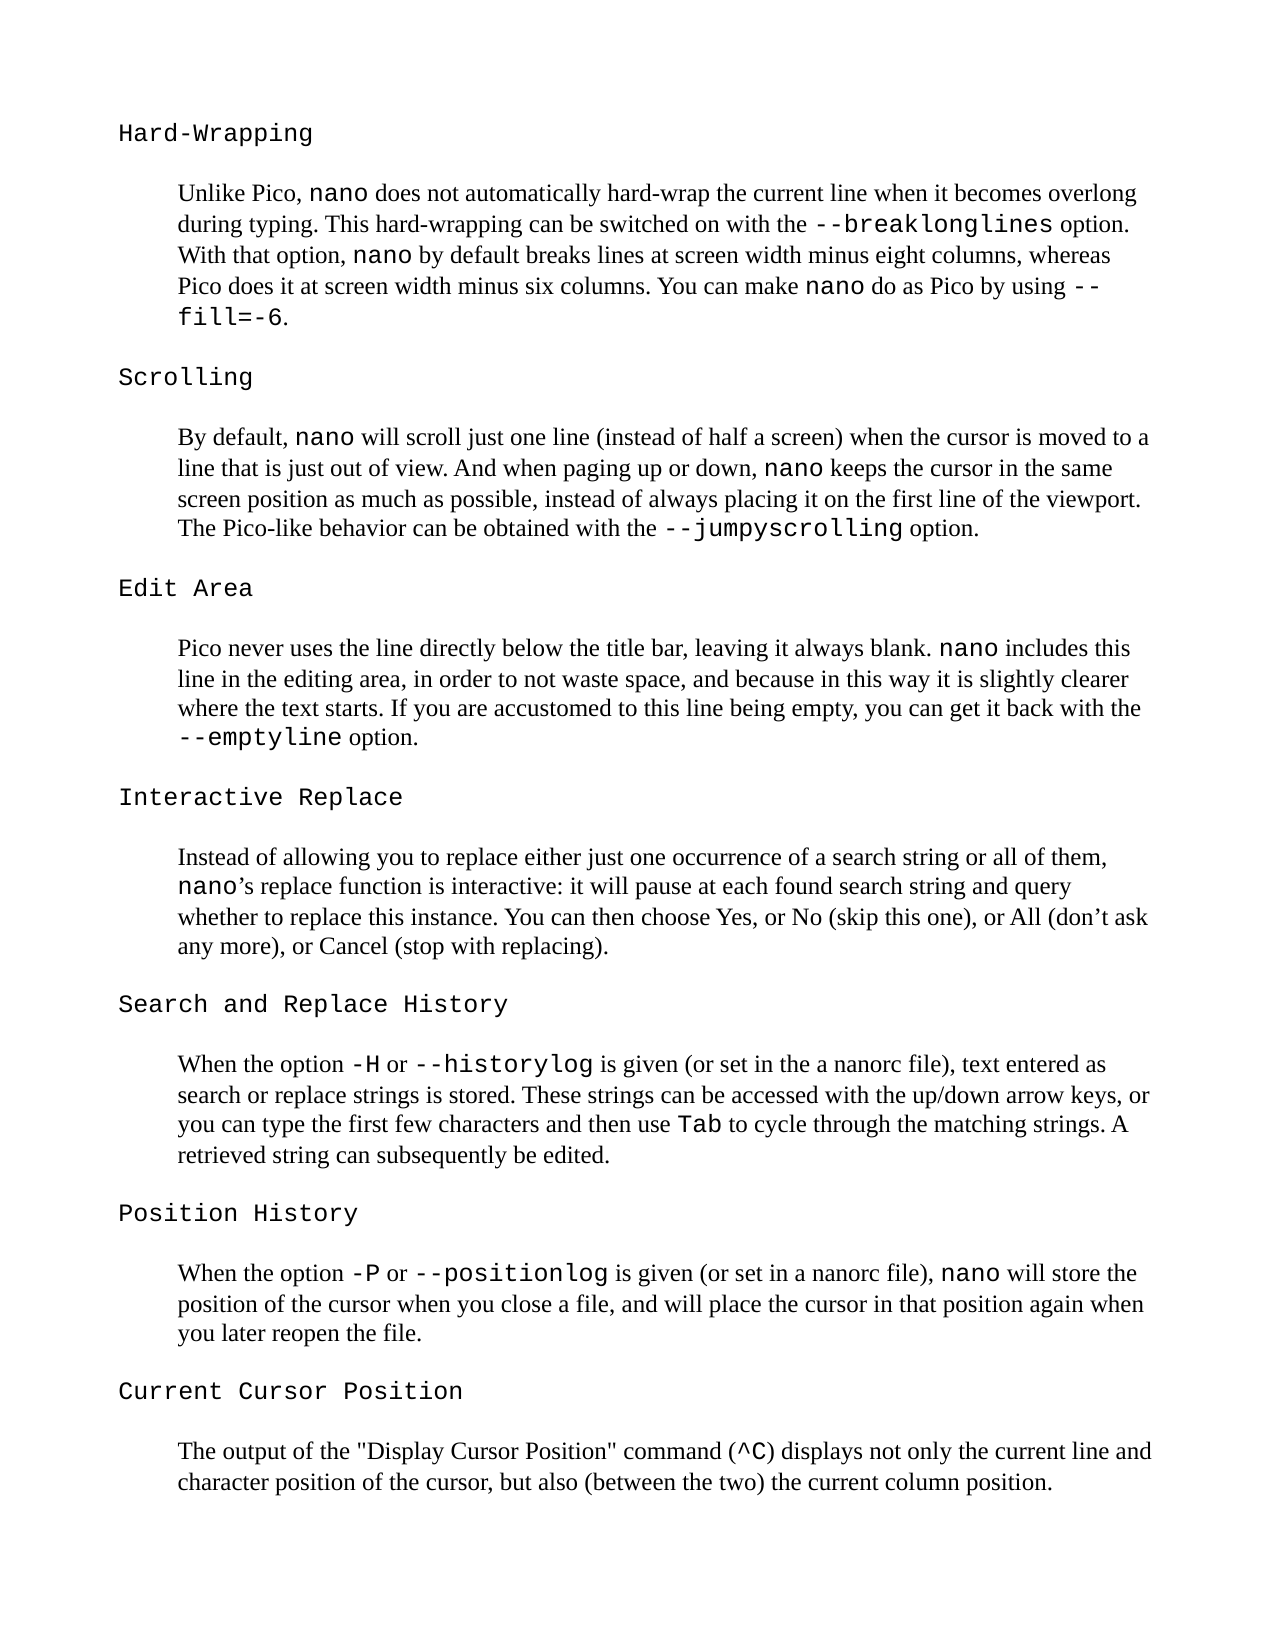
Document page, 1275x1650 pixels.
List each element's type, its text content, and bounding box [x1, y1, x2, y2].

list Pico never uses the line directly below the title bar, leaving it always blank. nano includes this line in the editing area, in order to not waste space, and because in this way it is slightly clearer where the text starts. If you are accustomed to this line being empty, you can get it back with the --emptyline option. [177, 633, 1157, 753]
subtitle Position History [118, 1198, 1157, 1229]
subtitle Edit Area [118, 573, 1157, 604]
list Unlike Pico, nano does not automatically hard-wrap the current line when it becomes overlong during typing. This hard-wrapping can be switched on with the --breaklonglines option. With that option, nano by default breaks lines at screen width minus eight columns, whereas Pico does it at screen width minus six columns. You can make nano do as Pico by using --fill=-6. [177, 178, 1157, 333]
list When the option -H or --historylog is given (or set in the a nanorc file), text entered as search or replace strings is stored. These strings can be accessed with the up/down arrow keys, or you can type the first few characters and then use Tab to cycle through the matching strings. A retrieved string can subsequently be edited. [177, 1049, 1157, 1168]
list The output of the "Display Cursor Position" command (^C) displays not only the current line and character position of the cursor, but also (between the two) the current column position. [177, 1436, 1157, 1496]
list By default, nano will scroll just one line (instead of half a screen) when the cursor is moved to a line that is just out of view. And when paging up or down, nano keeps the cursor in the same screen position as much as possible, instead of always placing it on the first line of the viewport. The Pico-like behavior can be obtained with the --jumpyscrolling option. [177, 422, 1157, 544]
subtitle Scrolling [118, 362, 1157, 393]
list When the option -P or --positionlog is given (or set in a nanorc file), nano will store the position of the cursor when you close a file, and will place the cursor in that position again when you later reopen the file. [177, 1258, 1157, 1347]
subtitle Interactive Replace [118, 782, 1157, 813]
subtitle Search and Replace History [118, 989, 1157, 1020]
list Instead of allowing you to replace either just one occurrence of a search string or all of them, nano’s replace function is interactive: it will pause at each found search string and query whether to replace this instance. You can then choose Yes, or No (skip this one), or All (don’t ask any more), or Cancel (stop with replacing). [177, 842, 1157, 959]
subtitle Hard-Wrapping [118, 118, 1157, 149]
subtitle Current Cursor Position [118, 1376, 1157, 1407]
